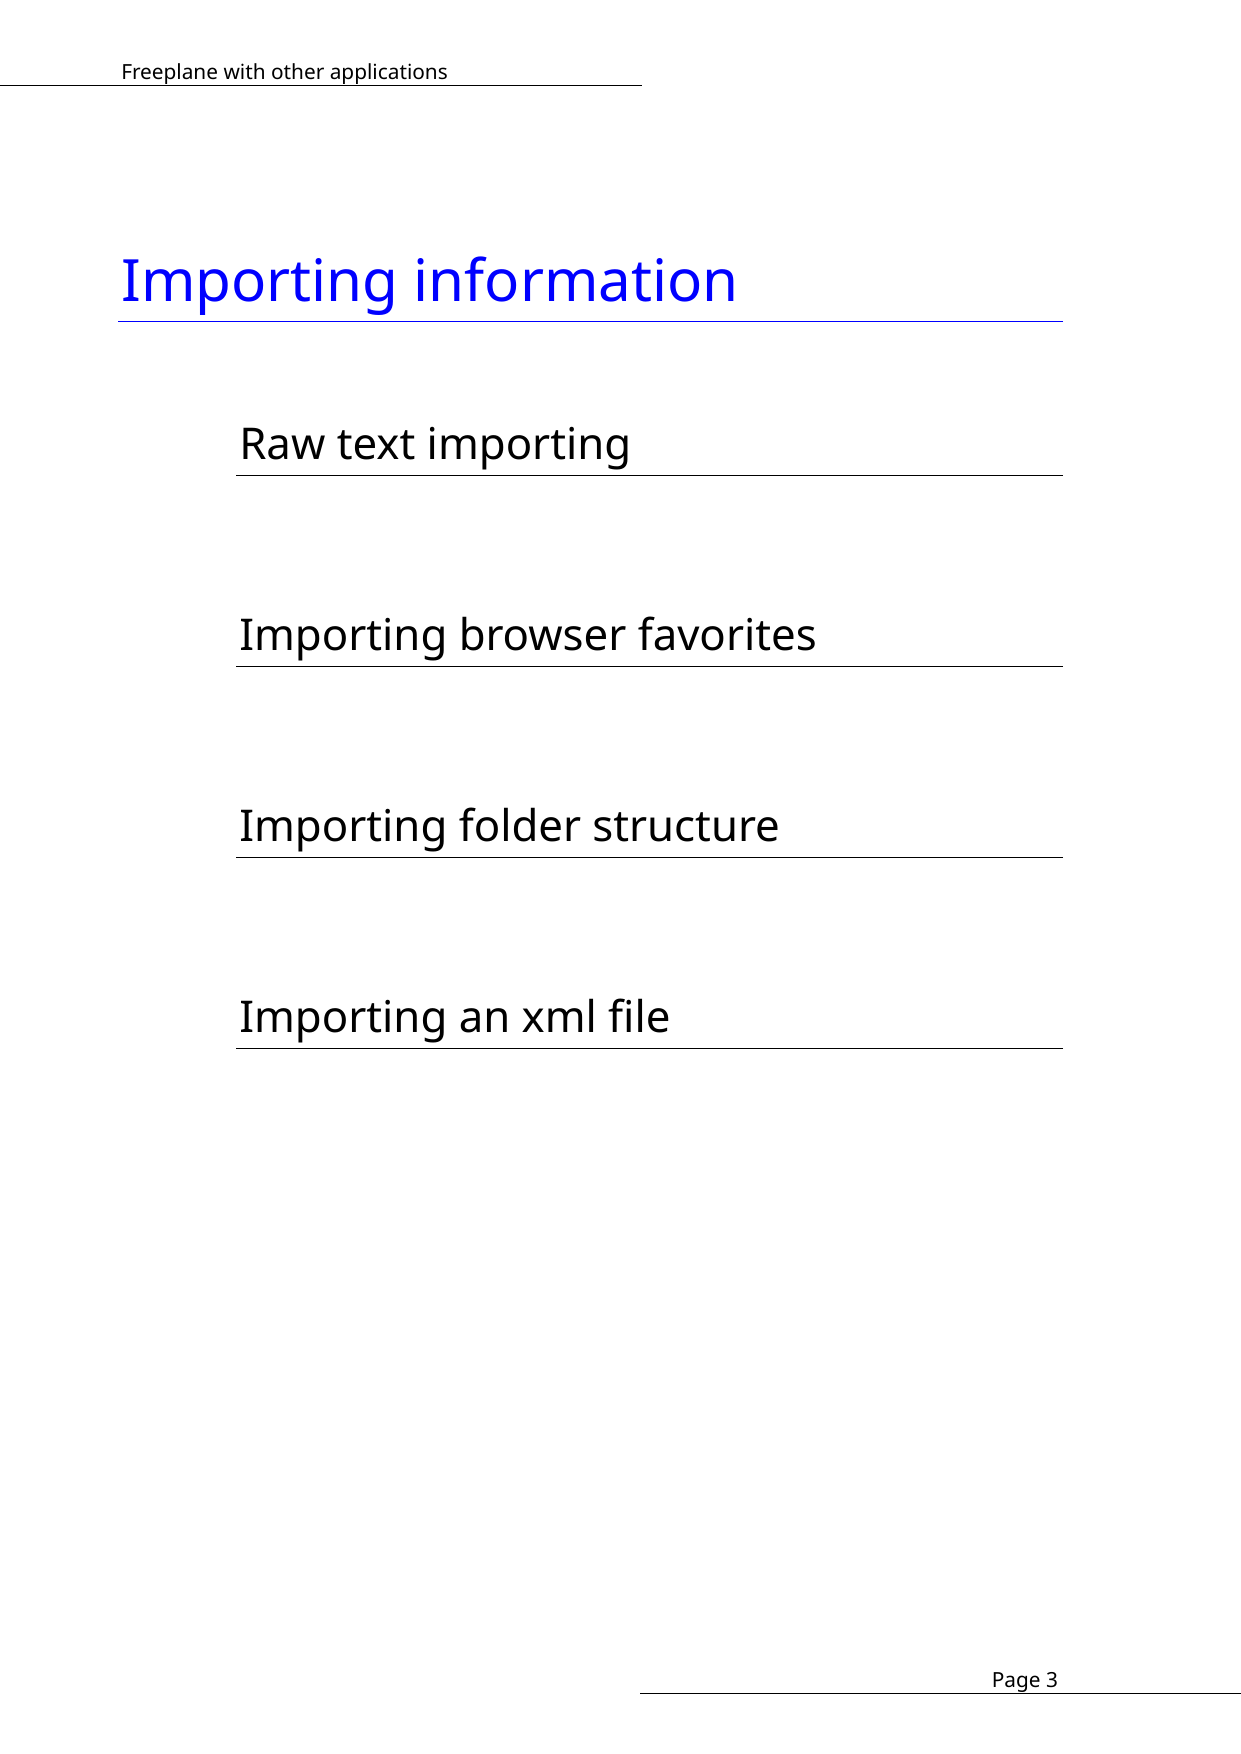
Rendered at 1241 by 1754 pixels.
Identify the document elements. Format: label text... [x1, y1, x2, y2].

subtitle Importing an xml file [236, 983, 1063, 1048]
subtitle Importing information [118, 236, 1063, 321]
subtitle Raw text importing [236, 410, 1063, 475]
subtitle Importing folder structure [236, 792, 1063, 857]
subtitle Importing browser favorites [236, 601, 1063, 666]
